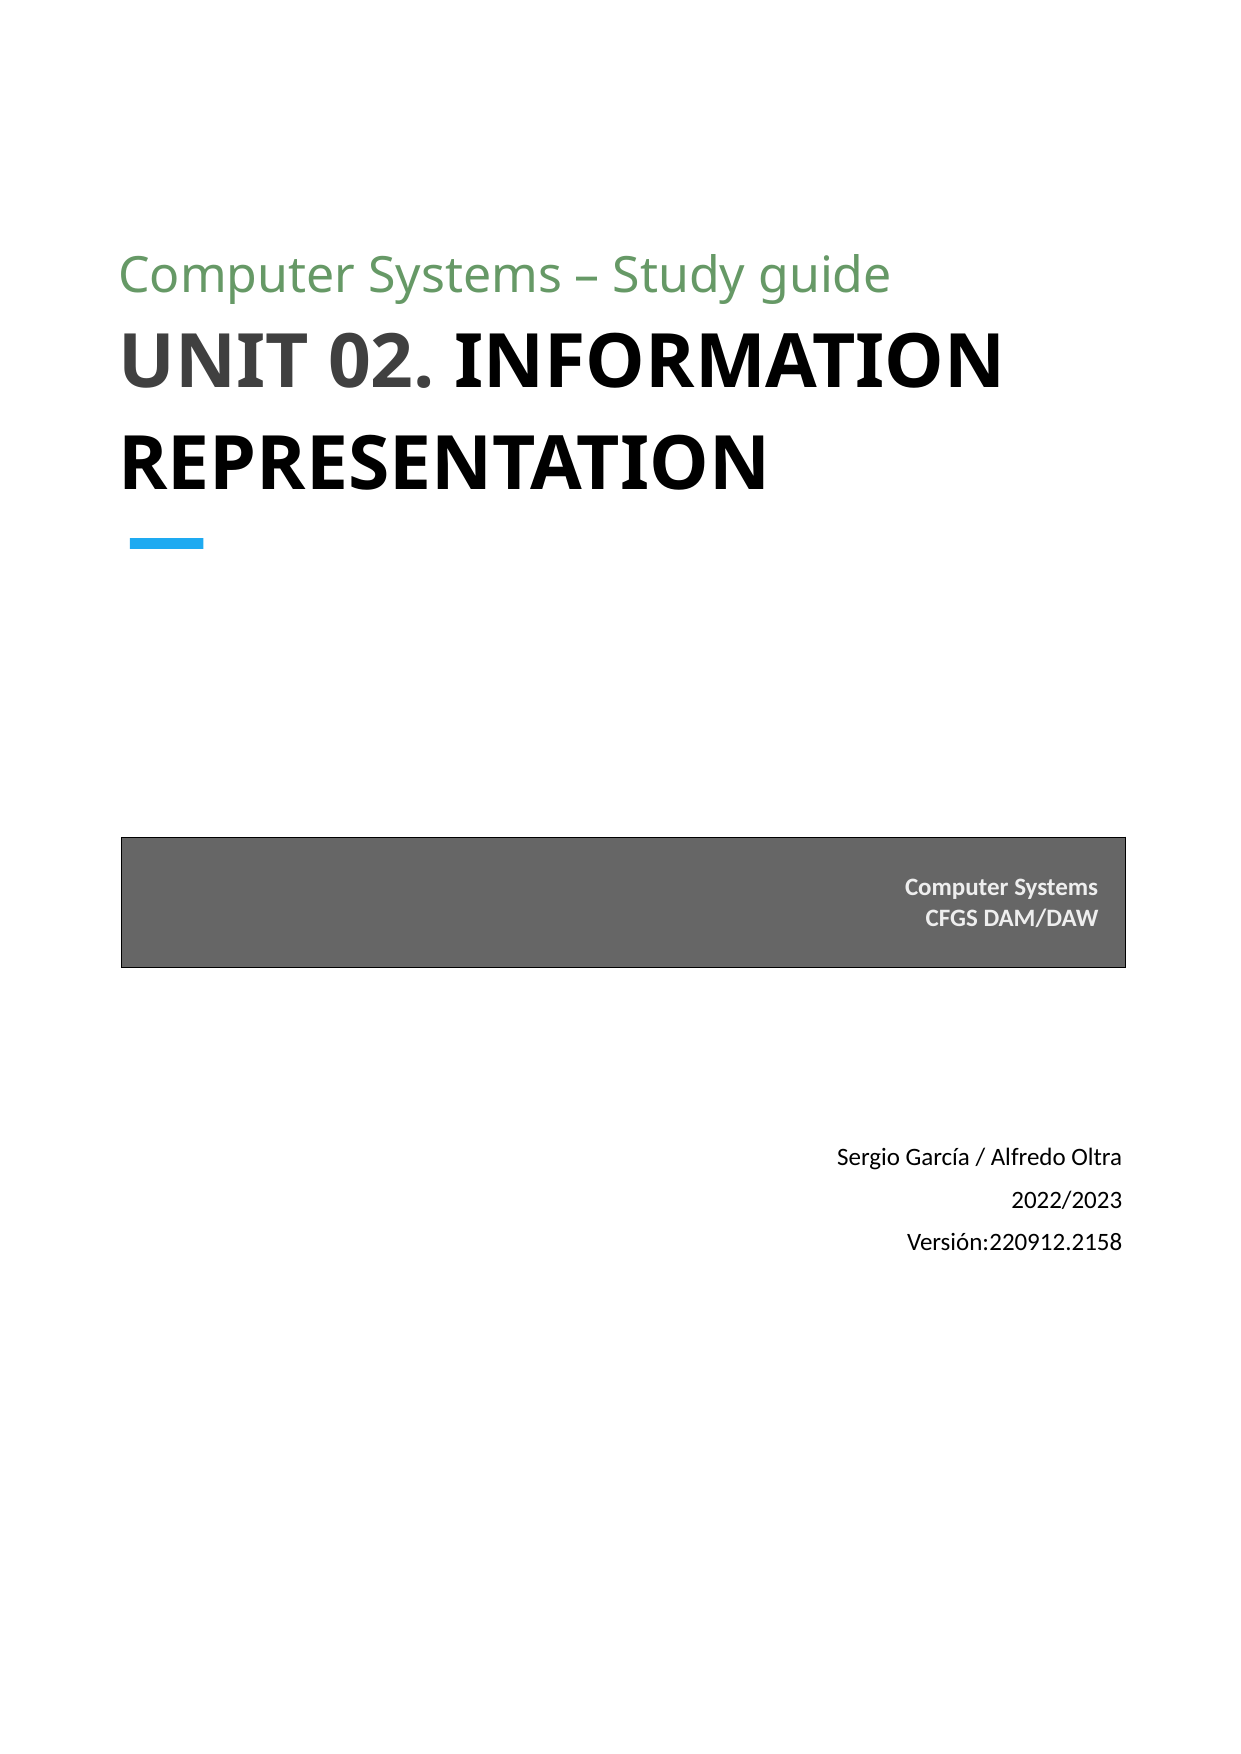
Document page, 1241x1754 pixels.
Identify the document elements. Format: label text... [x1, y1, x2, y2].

text Computer Systems – Study guide UNIT 02. Information Representation [118, 239, 1122, 512]
text CFGS DAM/DAW [125, 902, 1098, 932]
text Computer Systems [125, 871, 1098, 902]
text 2022/2023 [118, 1184, 1122, 1214]
text Sergio García / Alfredo Oltra [231, 1141, 1122, 1172]
text Versión:220912.2158 [118, 1226, 1122, 1257]
picture [129, 538, 204, 549]
